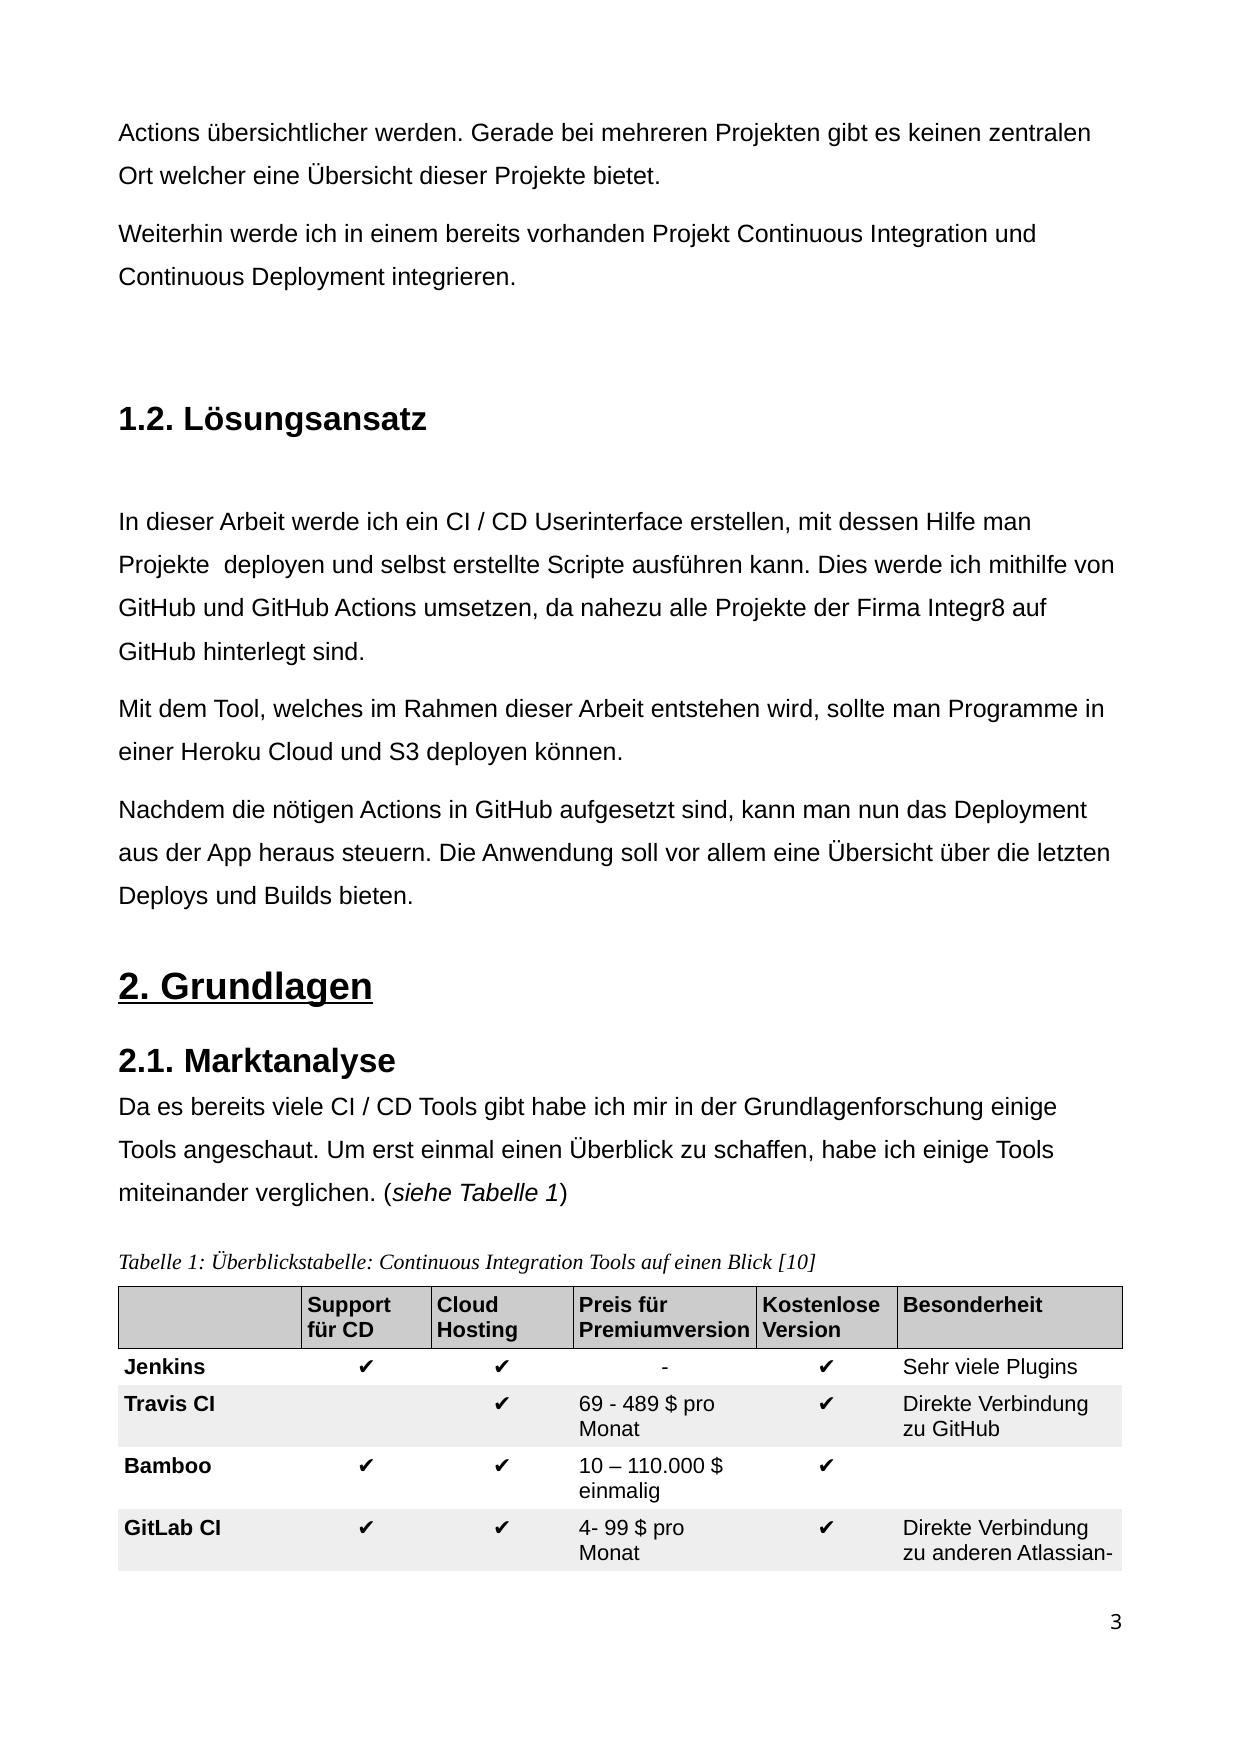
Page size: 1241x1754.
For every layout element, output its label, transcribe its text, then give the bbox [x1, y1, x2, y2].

table_cell ✔ [756, 1447, 897, 1509]
table_cell ✔ [756, 1509, 897, 1571]
table_cell ✔ [756, 1385, 897, 1447]
table_header Preis für Premiumversion [574, 1287, 756, 1348]
table_cell Direkte Verbindung zu anderen Atlassian- [897, 1509, 1122, 1571]
table_cell Travis CI [118, 1385, 301, 1447]
table_cell ✔ [431, 1447, 573, 1509]
table_cell ✔ [301, 1509, 431, 1571]
table_cell ✔ [301, 1349, 431, 1385]
table_header [119, 1287, 301, 1348]
table_cell - [573, 1349, 756, 1385]
subtitle 1.2. Lösungsansatz [118, 398, 1122, 437]
subtitle 2. Grundlagen [118, 964, 1122, 1008]
table_cell Direkte Verbindung zu GitHub [897, 1385, 1122, 1447]
text In dieser Arbeit werde ich ein CI / CD Userinterface erstellen, mit dessen Hilfe man Projekte deployen und selbst erstellte Scripte ausführen kann. Dies werde ich mithilfe von GitHub und GitHub Actions umsetzen, da nahezu alle Projekte der Firma Integr8 auf GitHub hinterlegt sind. [118, 507, 1122, 665]
table_header Kostenlose Version [757, 1287, 897, 1348]
table_cell ✔ [431, 1509, 573, 1571]
table_cell [897, 1447, 1122, 1509]
table_cell ✔ [431, 1385, 573, 1447]
table_cell GitLab CI [118, 1509, 301, 1571]
table_cell Bamboo [118, 1447, 301, 1509]
table_cell ✔ [431, 1349, 573, 1385]
table_cell Sehr viele Plugins [897, 1349, 1122, 1385]
subtitle 2.1. Marktanalyse [118, 1041, 1122, 1080]
text Actions übersichtlicher werden. Gerade bei mehreren Projekten gibt es keinen zentralen Ort welcher eine Übersicht dieser Projekte bietet. [118, 118, 1122, 190]
table_cell 4- 99 $ pro Monat [573, 1509, 756, 1571]
table_cell ✔ [301, 1447, 431, 1509]
table_cell Jenkins [118, 1349, 301, 1385]
text Da es bereits viele CI / CD Tools gibt habe ich mir in der Grundlagenforschung einige Tools angeschaut. Um erst einmal einen Überblick zu schaffen, habe ich einige Tools miteinander verglichen. (siehe Tabelle 1) [118, 1092, 1122, 1207]
table_header Cloud Hosting [432, 1287, 573, 1348]
text Tabelle 1: Überblickstabelle: Continuous Integration Tools auf einen Blick [10] [118, 1249, 1122, 1274]
table_cell [301, 1385, 431, 1447]
table_cell 69 - 489 $ pro Monat [573, 1385, 756, 1447]
text Weiterhin werde ich in einem bereits vorhanden Projekt Continuous Integration und Continuous Deployment integrieren. [118, 219, 1122, 291]
table_header Support für CD [302, 1287, 431, 1348]
text Mit dem Tool, welches im Rahmen dieser Arbeit entstehen wird, sollte man Programme in einer Heroku Cloud und S3 deployen können. [118, 694, 1122, 766]
text Nachdem die nötigen Actions in GitHub aufgesetzt sind, kann man nun das Deployment aus der App heraus steuern. Die Anwendung soll vor allem eine Übersicht über die letzten Deploys und Builds bieten. [118, 795, 1122, 910]
table_header Besonderheit [898, 1287, 1122, 1348]
table_cell 10 – 110.000 $ einmalig [573, 1447, 756, 1509]
table_cell ✔ [756, 1349, 897, 1385]
